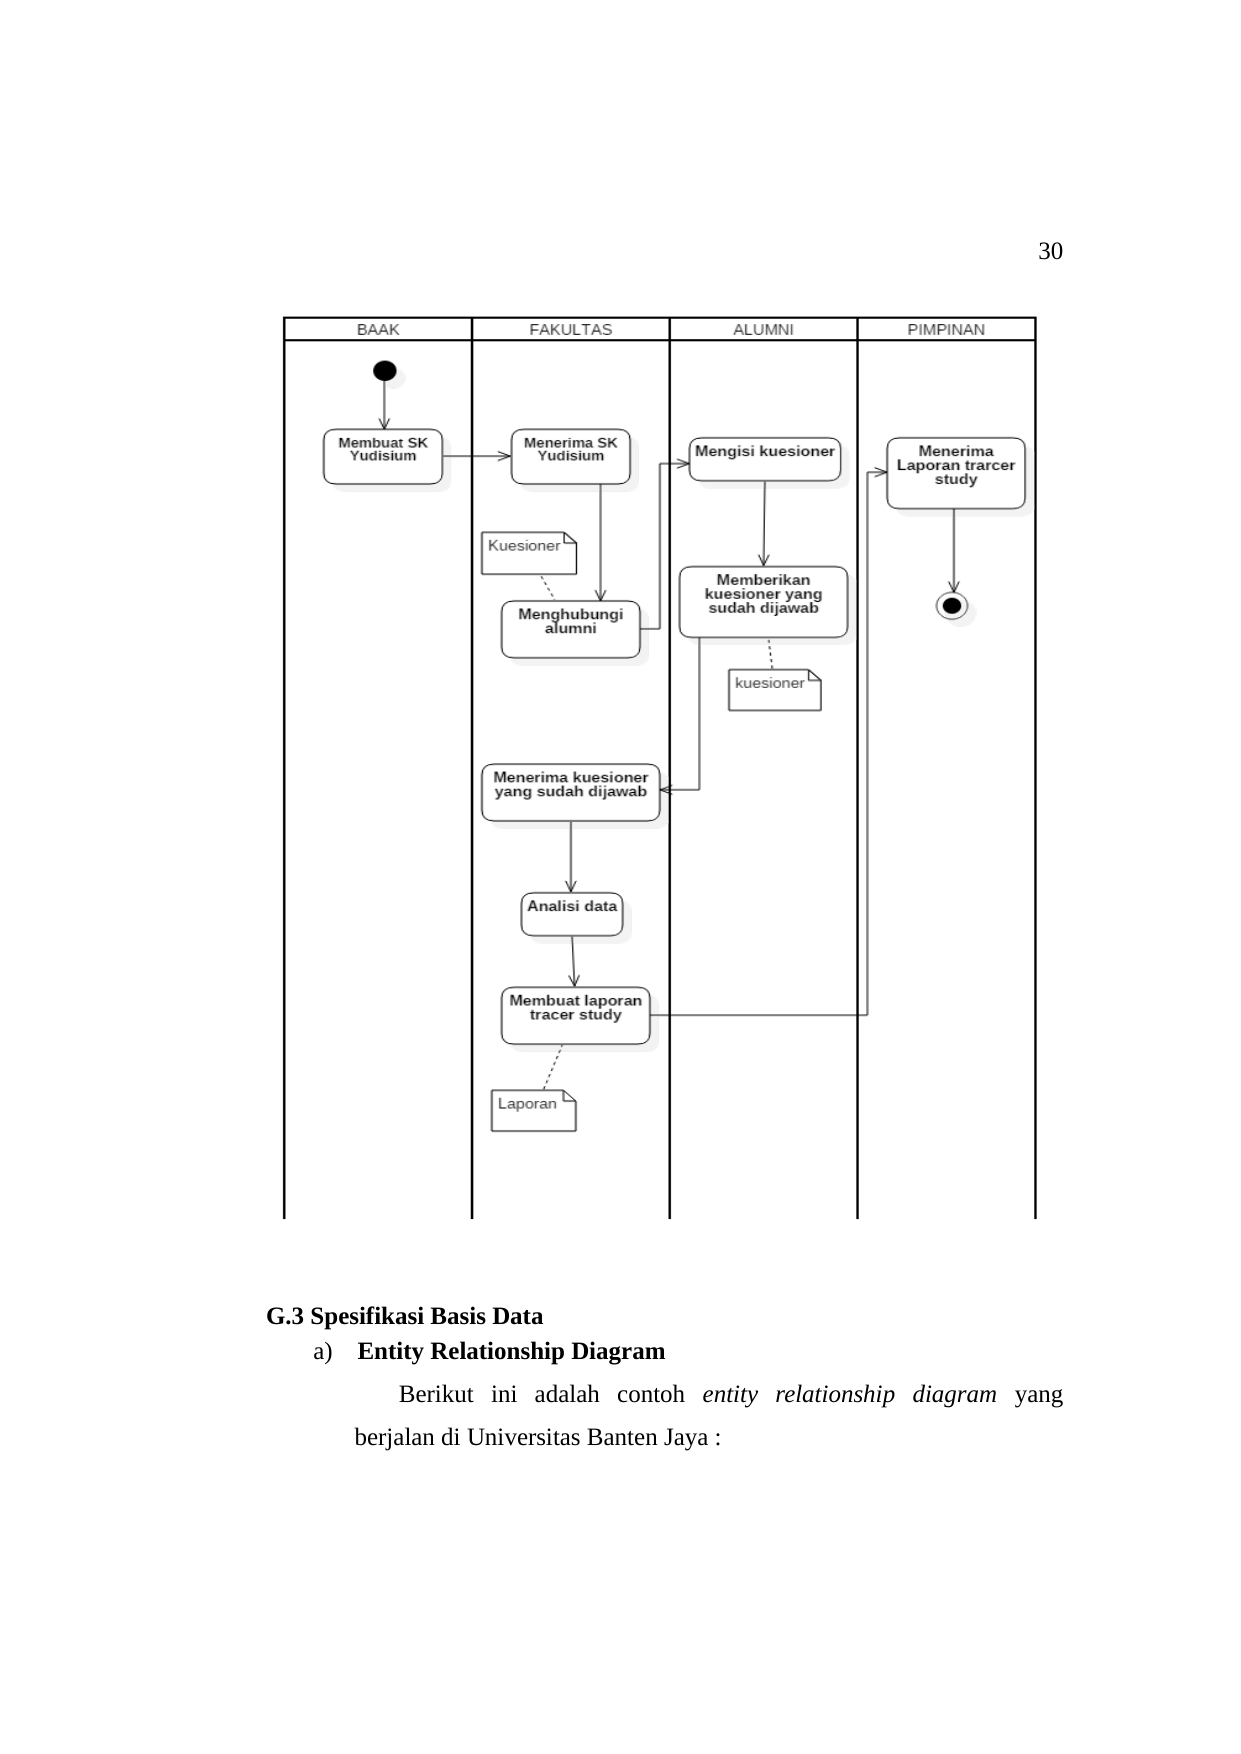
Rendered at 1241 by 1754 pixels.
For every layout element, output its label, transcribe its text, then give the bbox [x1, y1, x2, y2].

list Berikut ini adalah contoh entity relationship diagram yang berjalan di Universitas Banten Jaya : [354, 1379, 1063, 1451]
text G.3 Spesifikasi Basis Data [266, 1301, 1063, 1330]
list Entity Relationship Diagram [313, 1336, 1063, 1364]
picture [272, 307, 1085, 1262]
